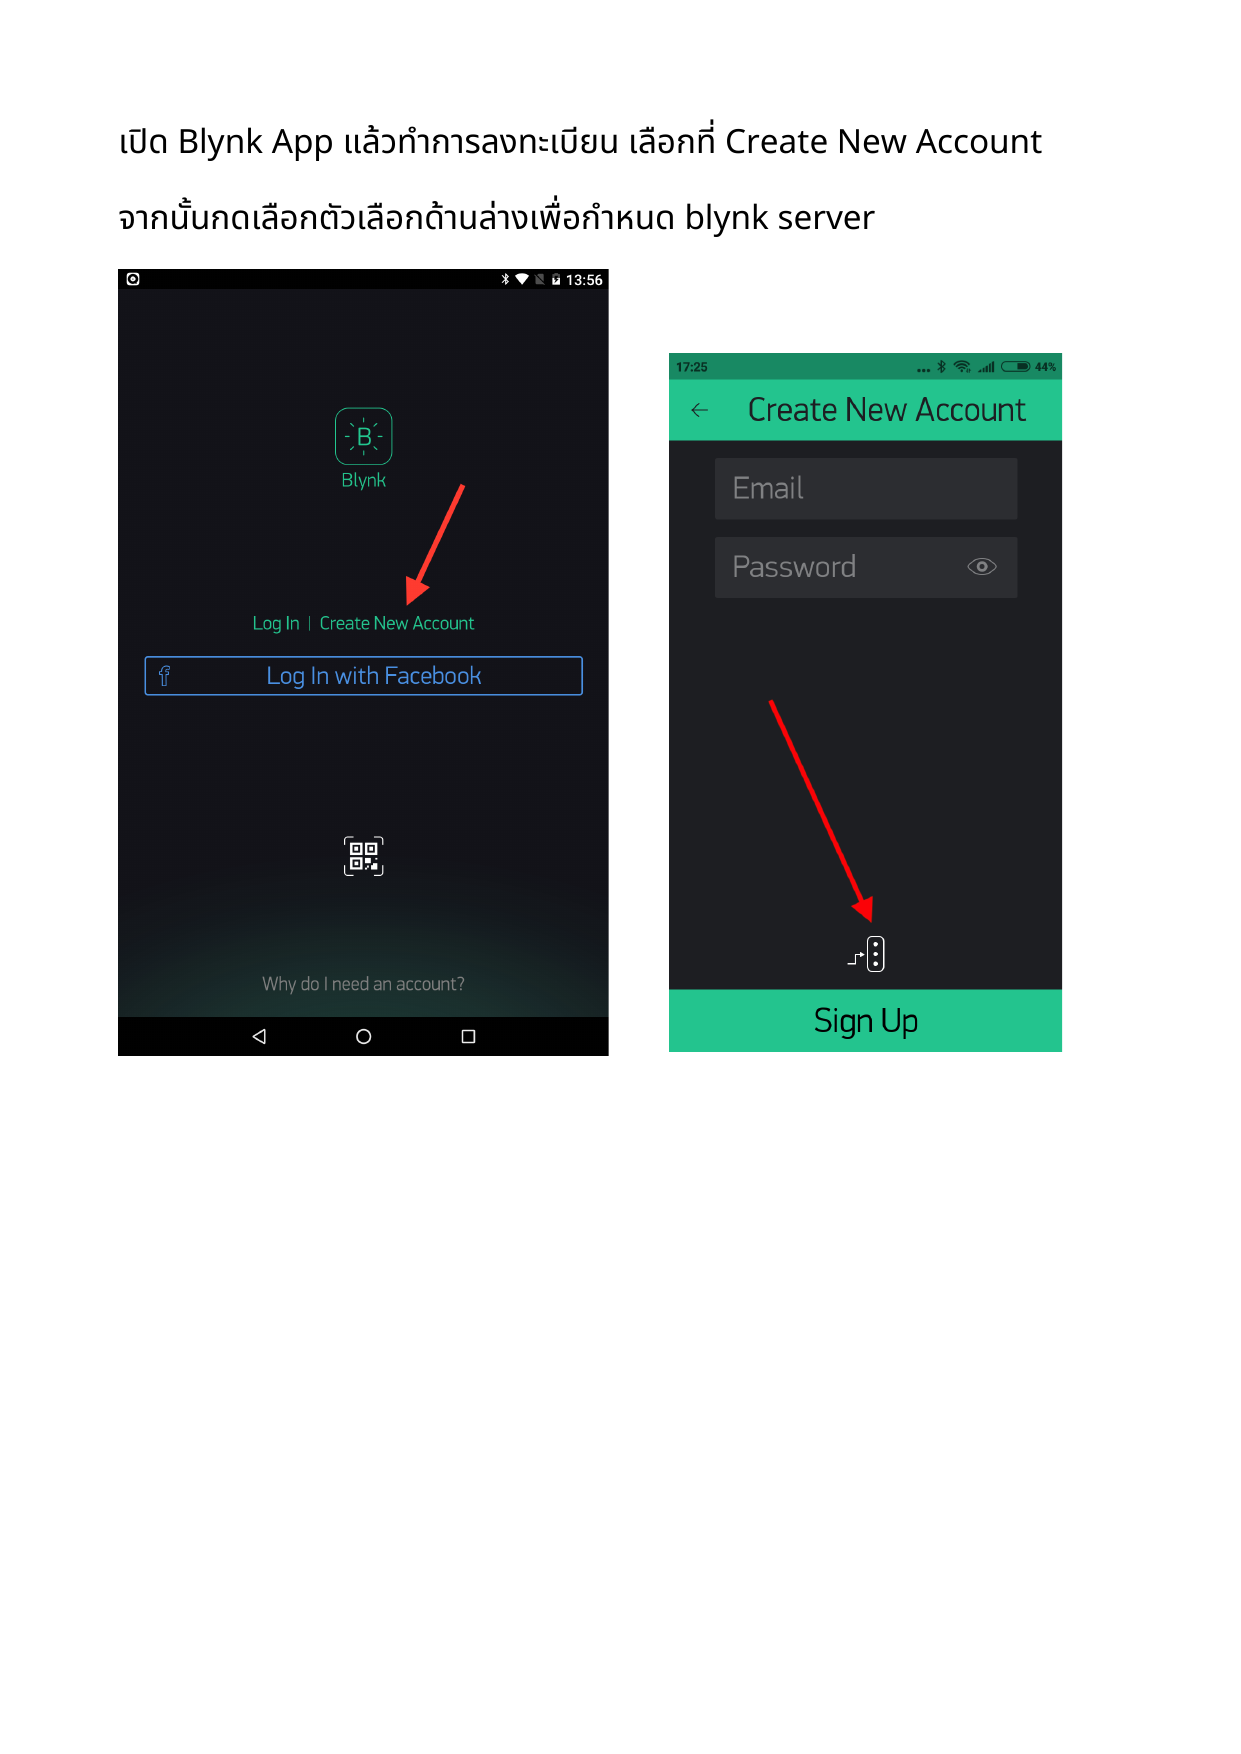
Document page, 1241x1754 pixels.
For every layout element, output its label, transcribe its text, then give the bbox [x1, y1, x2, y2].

text จากนั้นกดเลือกตัวเลือกด้านล่างเพื่อกำหนด blynk server [118, 194, 1122, 244]
text เปิด Blynk App แล้วทำการลงทะเบียน เลือกที่ Create New Account [118, 118, 1122, 169]
picture [669, 353, 1063, 1052]
picture [118, 269, 609, 1056]
